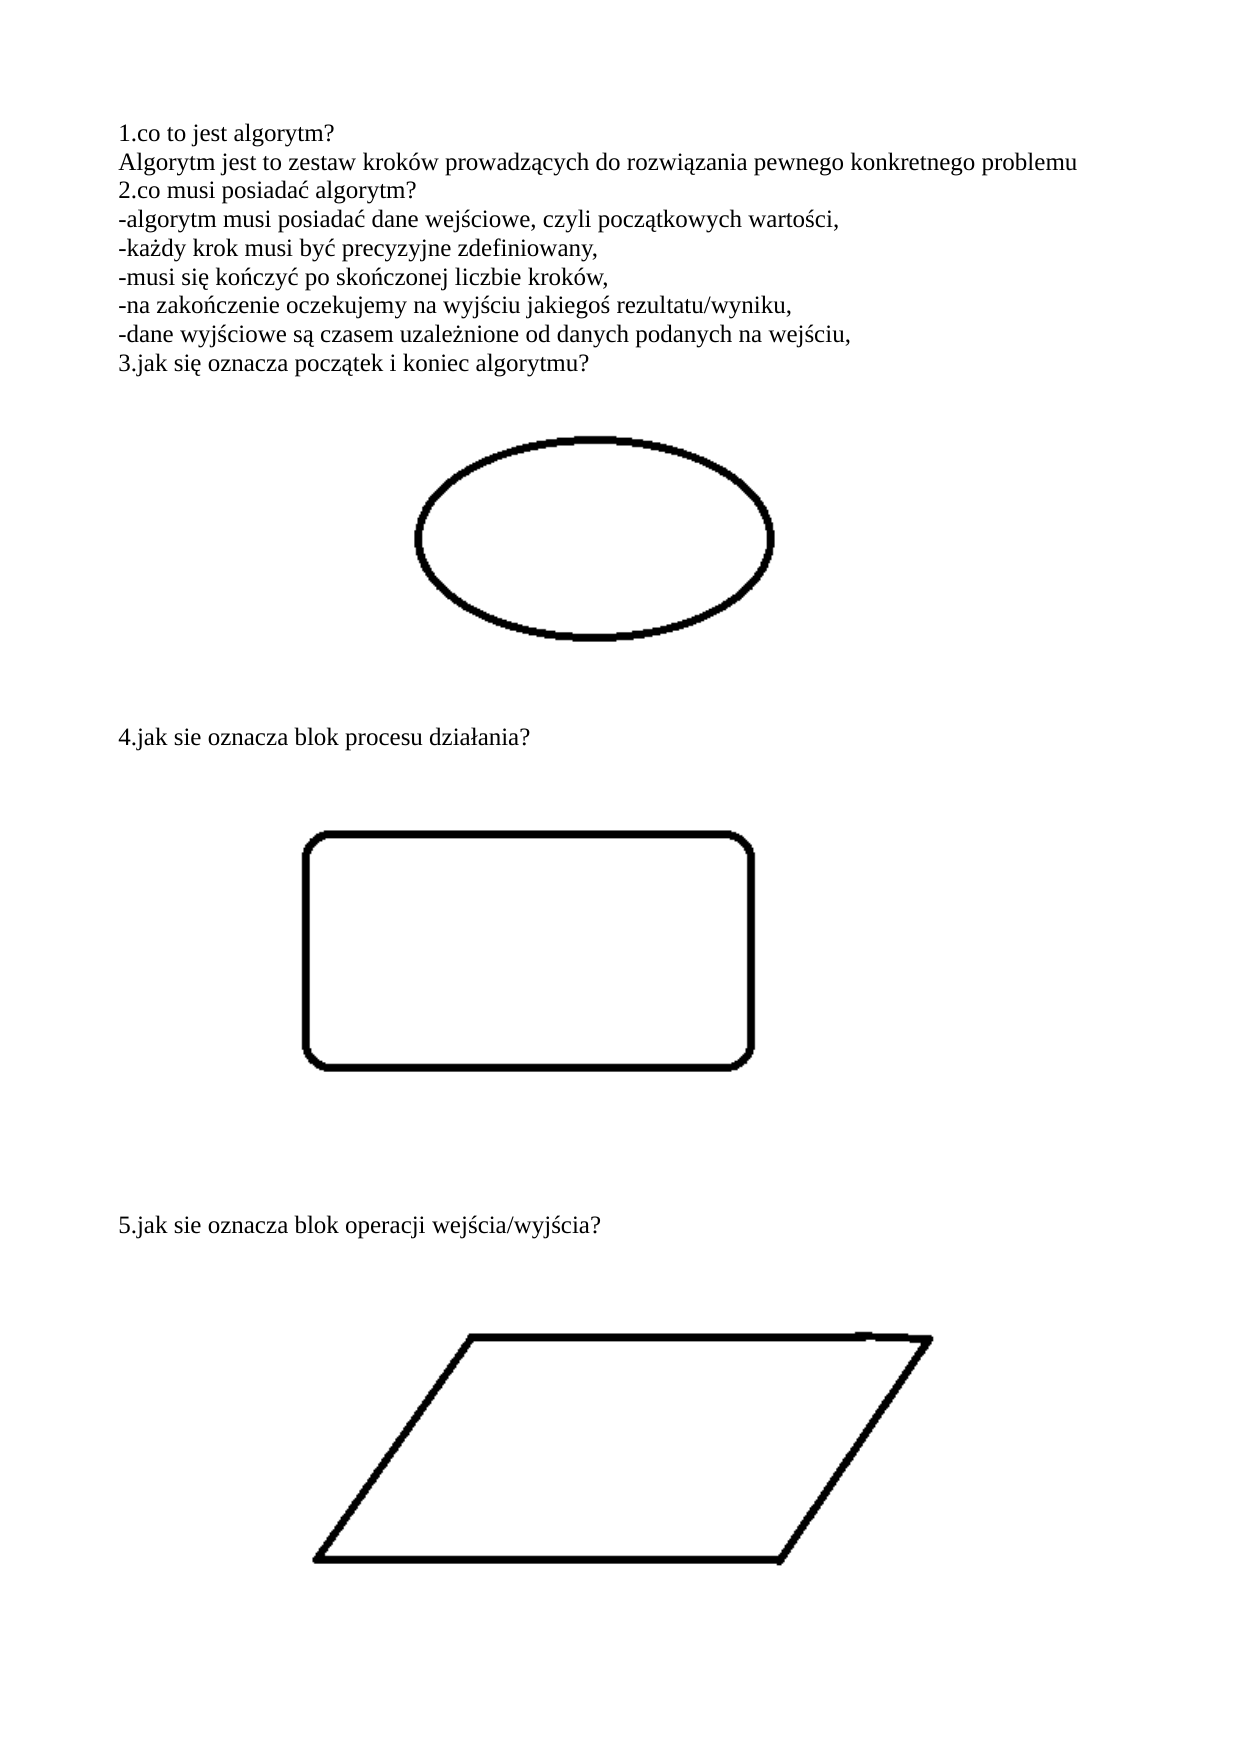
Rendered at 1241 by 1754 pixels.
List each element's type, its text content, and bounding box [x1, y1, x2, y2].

text 1.co to jest algorytm? [118, 118, 1122, 147]
text -musi się kończyć po skończonej liczbie kroków, [118, 262, 1122, 291]
text -na zakończenie oczekujemy na wyjściu jakiegoś rezultatu/wyniku, [118, 291, 1122, 319]
text -każdy krok musi być precyzyjne zdefiniowany, [118, 233, 1122, 262]
text 2.co musi posiadać algorytm? [118, 176, 1122, 204]
text Algorytm jest to zestaw kroków prowadzących do rozwiązania pewnego konkretnego problemu [118, 147, 1122, 176]
text 5.jak sie oznacza blok operacji wejścia/wyjścia? [118, 1211, 1122, 1239]
text -algorytm musi posiadać dane wejściowe, czyli początkowych wartości, [118, 204, 1122, 233]
picture [352, 394, 825, 700]
picture [274, 790, 785, 1119]
picture [244, 1268, 996, 1647]
text 3.jak się oznacza początek i koniec algorytmu? [118, 348, 1122, 377]
text -dane wyjściowe są czasem uzależnione od danych podanych na wejściu, [118, 319, 1122, 348]
text 4.jak sie oznacza blok procesu działania? [118, 722, 1122, 751]
